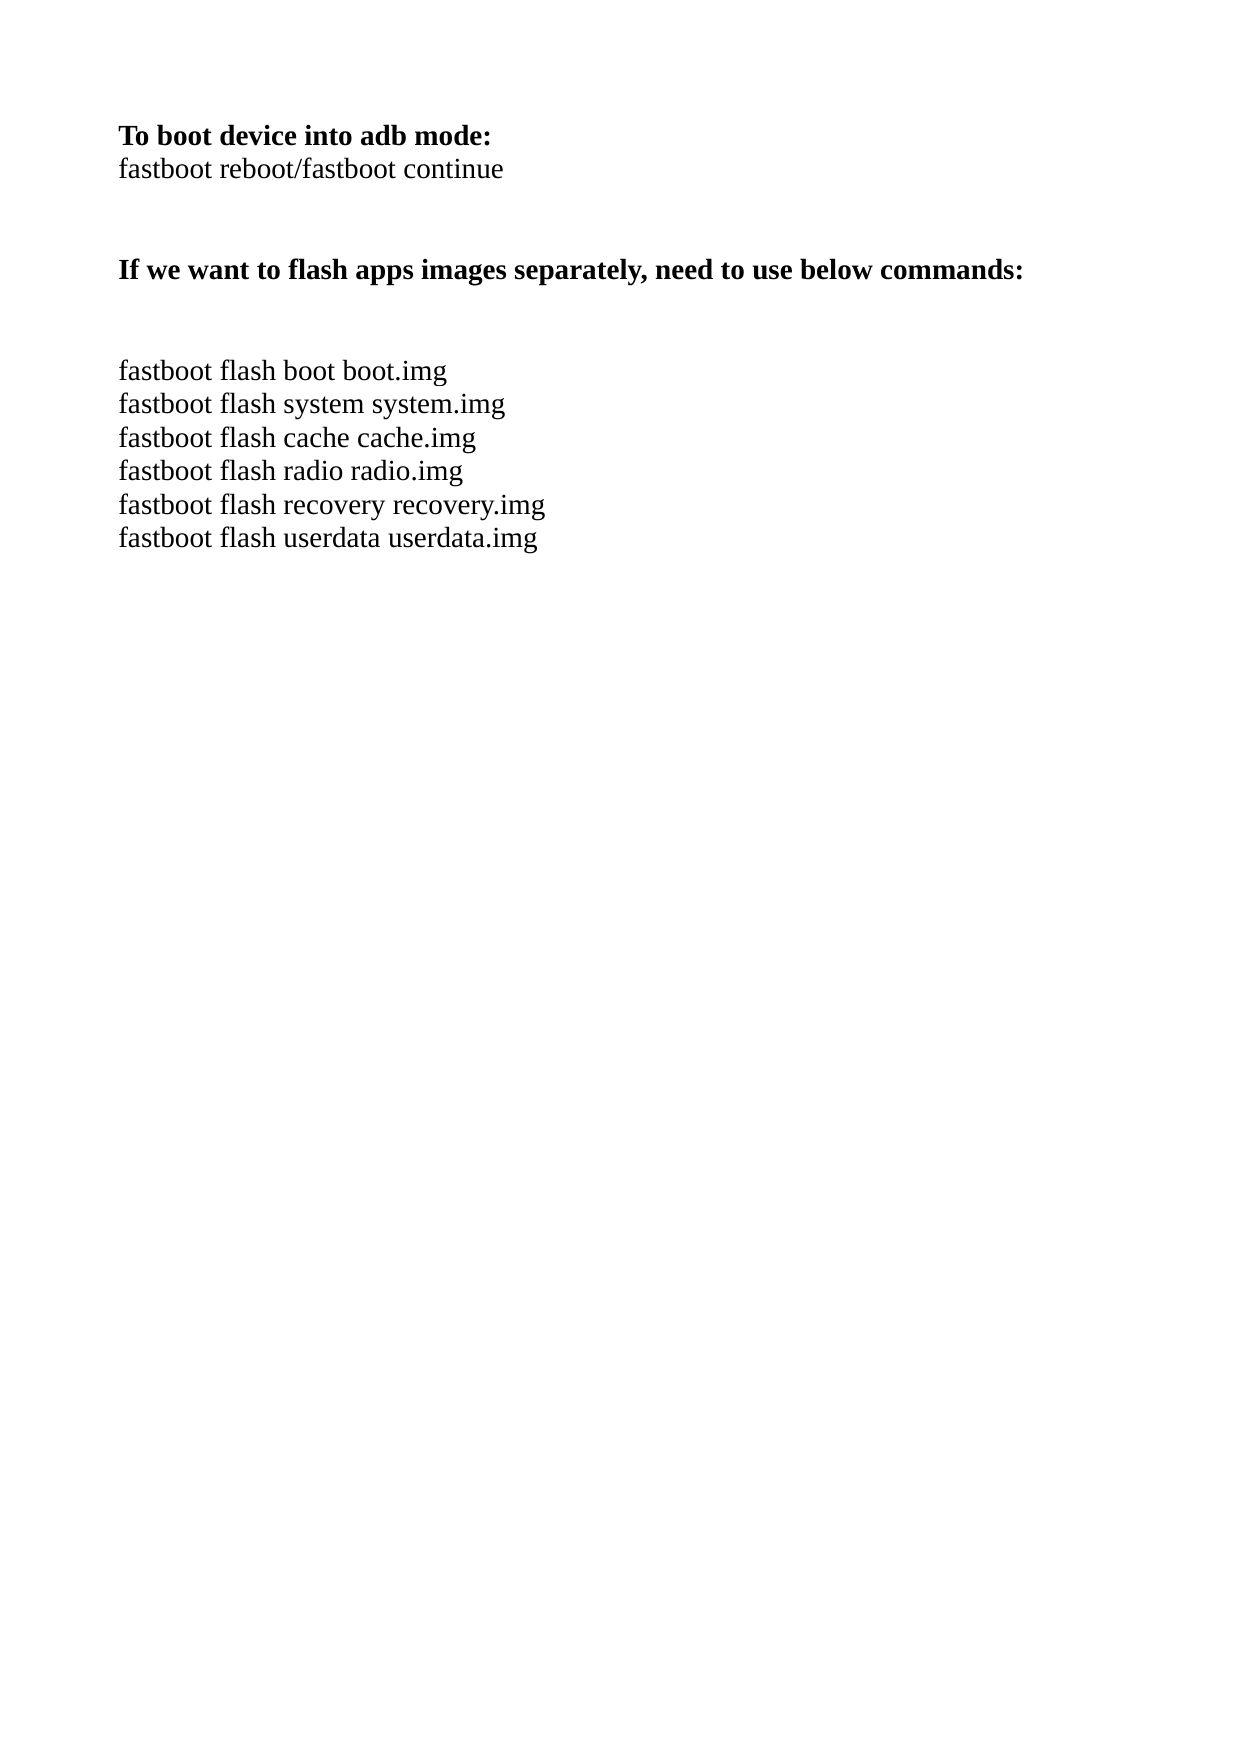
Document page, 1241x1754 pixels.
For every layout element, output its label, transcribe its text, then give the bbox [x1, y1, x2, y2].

text fastboot flash userdata userdata.img [118, 521, 1122, 554]
text fastboot flash system system.img [118, 386, 1122, 420]
text fastboot reboot/fastboot continue [118, 152, 1122, 185]
text fastboot flash cache cache.img [118, 420, 1122, 453]
text If we want to flash apps images separately, need to use below commands: [118, 252, 1122, 286]
text fastboot flash boot boot.img [118, 353, 1122, 386]
text fastboot flash radio radio.img [118, 453, 1122, 487]
text fastboot flash recovery recovery.img [118, 487, 1122, 521]
text To boot device into adb mode: [118, 118, 1122, 152]
